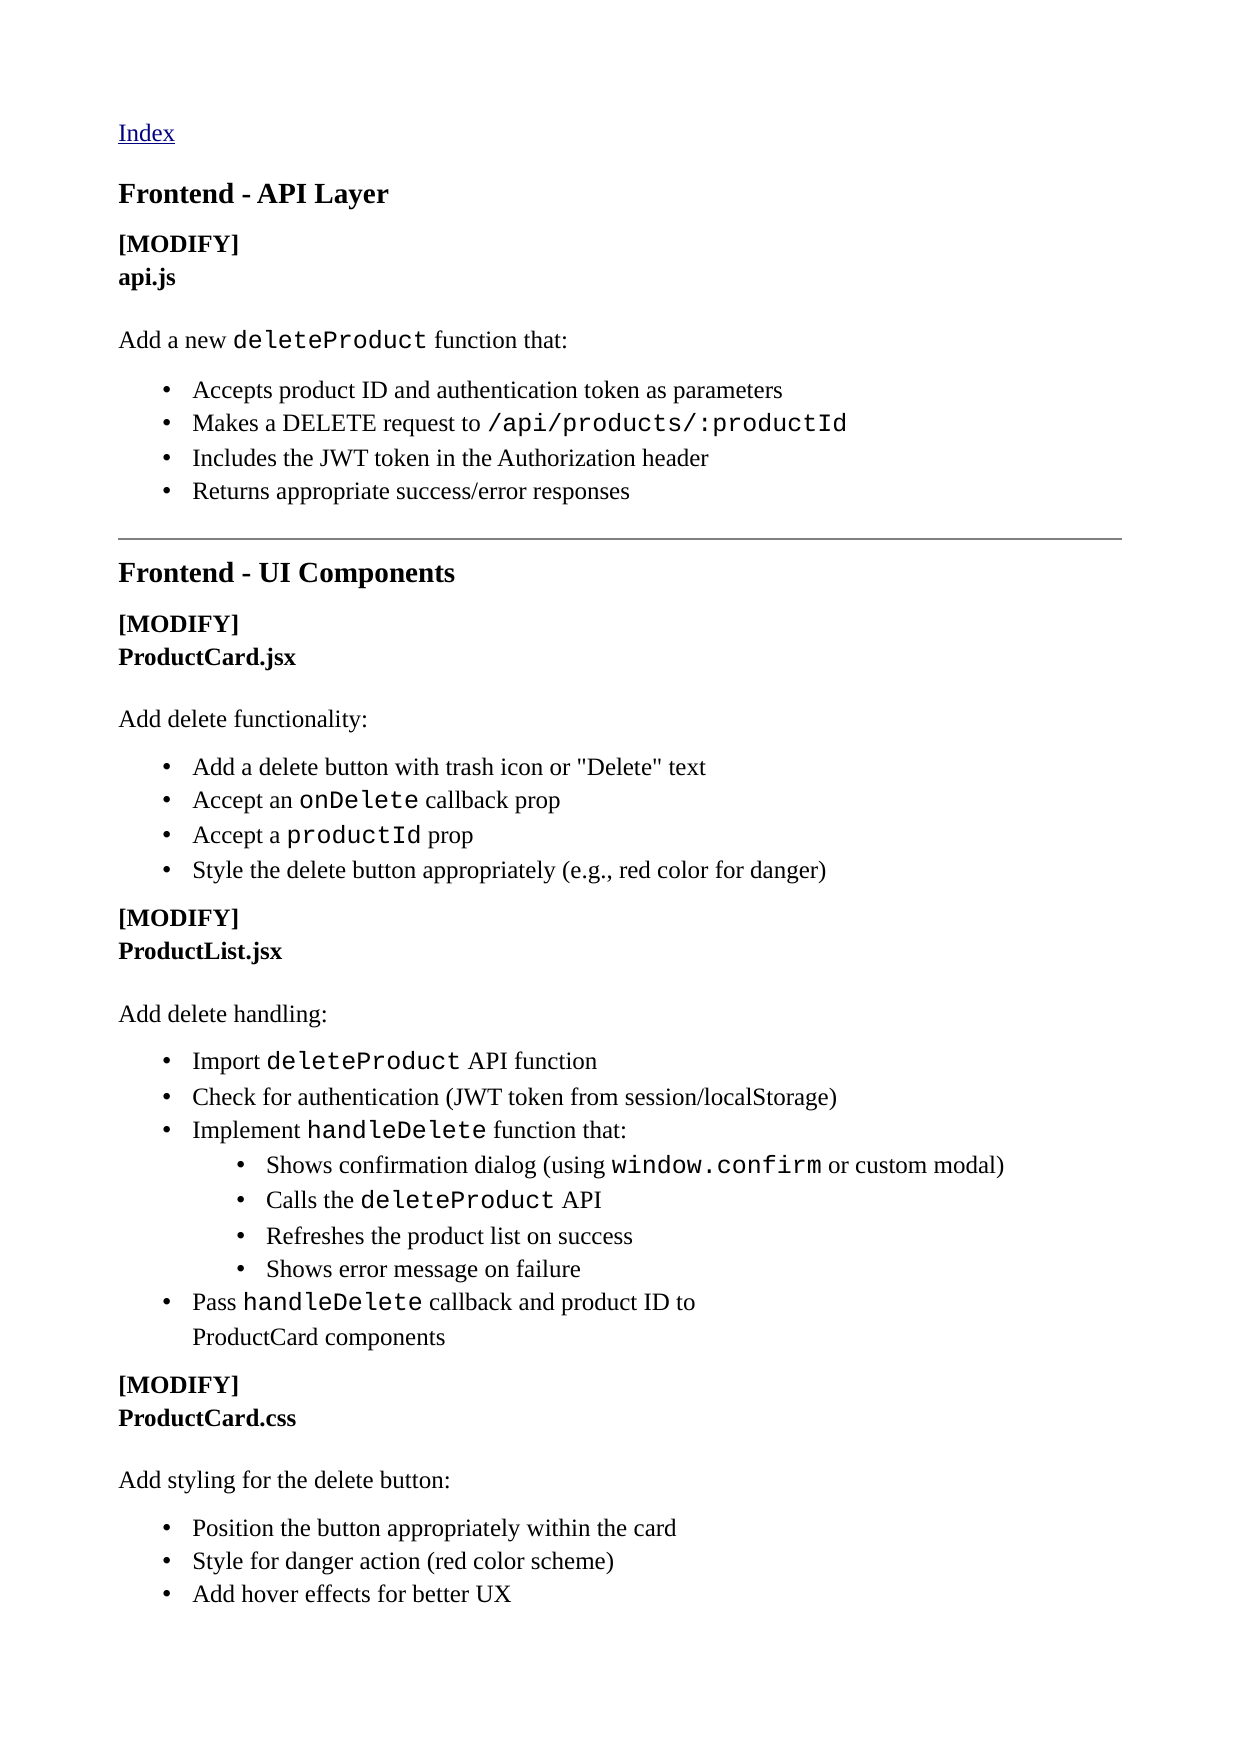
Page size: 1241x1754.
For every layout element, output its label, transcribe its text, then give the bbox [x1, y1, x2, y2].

subtitle api.js [118, 262, 1122, 291]
subtitle ProductCard.css [118, 1403, 1122, 1432]
list Accept a productId prop [162, 820, 1122, 851]
list Position the button appropriately within the card [162, 1513, 1122, 1542]
list Import deleteProduct API function [162, 1046, 1122, 1077]
list Calls the deleteProduct API [236, 1186, 1122, 1216]
list Implement handleDelete function that: [162, 1115, 1122, 1146]
list Accept an onDelete callback prop [162, 785, 1122, 816]
text Add delete functionality: [118, 704, 1122, 733]
list Pass handleDelete callback and product ID to [162, 1287, 1122, 1318]
subtitle [MODIFY] [118, 609, 1122, 637]
list Accepts product ID and authentication token as parameters [162, 375, 1122, 404]
list Includes the JWT token in the Authorization header [162, 443, 1122, 472]
text Add delete handling: [118, 999, 1122, 1027]
list Shows confirmation dialog (using window.confirm or custom modal) [236, 1150, 1122, 1181]
subtitle [MODIFY] [118, 903, 1122, 932]
list Refreshes the product list on success [236, 1221, 1122, 1250]
text Add a new deleteProduct function that: [118, 325, 1122, 356]
list Add hover effects for better UX [162, 1579, 1122, 1608]
list Style for danger action (red color scheme) [162, 1546, 1122, 1575]
list Shows error message on failure [236, 1254, 1122, 1283]
subtitle Frontend - API Layer [118, 176, 1122, 210]
list Add a delete button with trash icon or "Delete" text [162, 752, 1122, 781]
list ProductCard components [162, 1322, 1122, 1351]
subtitle ProductCard.jsx [118, 642, 1122, 670]
subtitle [MODIFY] [118, 229, 1122, 258]
list Returns appropriate success/error responses [162, 476, 1122, 505]
text Add styling for the delete button: [118, 1466, 1122, 1494]
list Check for authentication (JWT token from session/localStorage) [162, 1082, 1122, 1111]
subtitle ProductList.jsx [118, 936, 1122, 965]
subtitle [MODIFY] [118, 1370, 1122, 1399]
list Makes a DELETE request to /api/products/:productId [162, 408, 1122, 439]
list Style the delete button appropriately (e.g., red color for danger) [162, 856, 1122, 884]
subtitle Frontend - UI Components [118, 556, 1122, 589]
